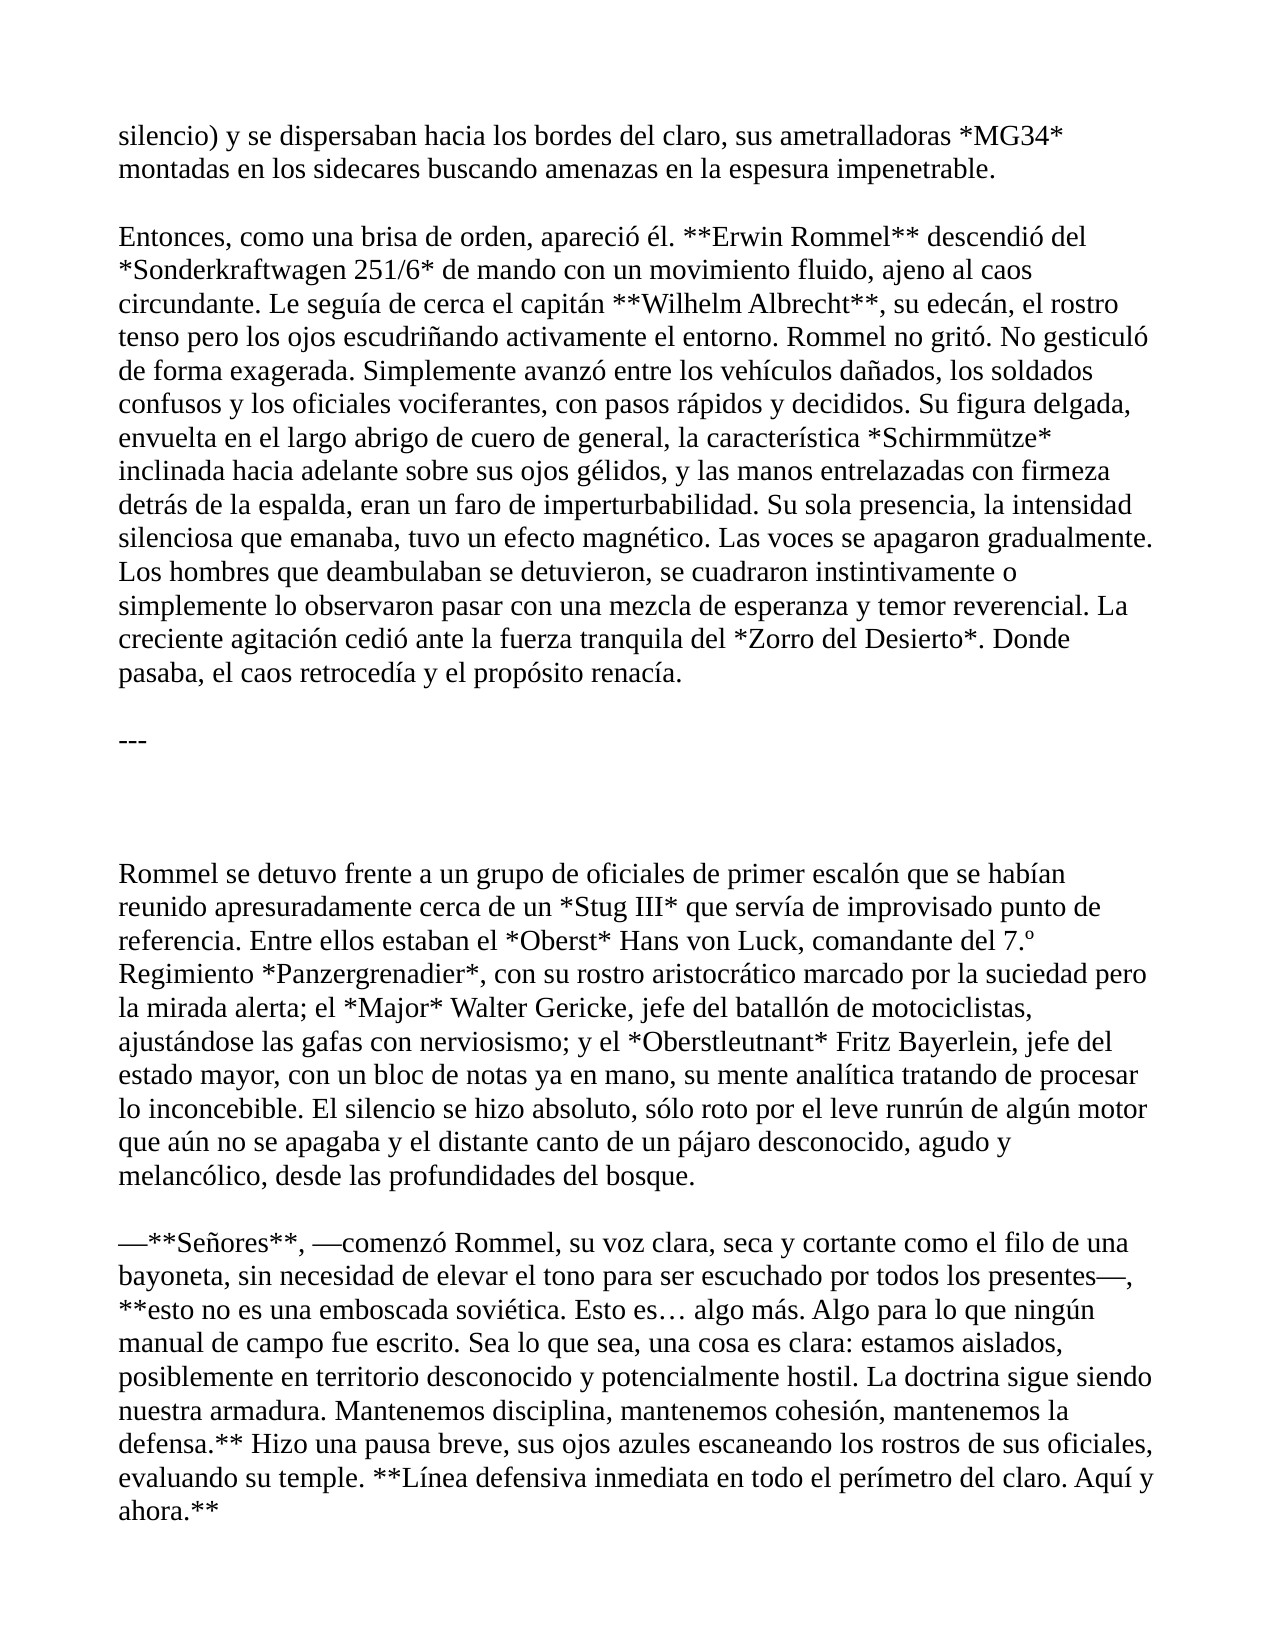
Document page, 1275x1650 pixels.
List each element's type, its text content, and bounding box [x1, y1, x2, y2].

text Rommel se detuvo frente a un grupo de oficiales de primer escalón que se habían reunido apresuradamente cerca de un *Stug III* que servía de improvisado punto de referencia. Entre ellos estaban el *Oberst* Hans von Luck, comandante del 7.º Regimiento *Panzergrenadier*, con su rostro aristocrático marcado por la suciedad pero la mirada alerta; el *Major* Walter Gericke, jefe del batallón de motociclistas, ajustándose las gafas con nerviosismo; y el *Oberstleutnant* Fritz Bayerlein, jefe del estado mayor, con un bloc de notas ya en mano, su mente analítica tratando de procesar lo inconcebible. El silencio se hizo absoluto, sólo roto por el leve runrún de algún motor que aún no se apagaba y el distante canto de un pájaro desconocido, agudo y melancólico, desde las profundidades del bosque. [118, 856, 1157, 1191]
text —**Señores**, —comenzó Rommel, su voz clara, seca y cortante como el filo de una bayoneta, sin necesidad de elevar el tono para ser escuchado por todos los presentes—, **esto no es una emboscada soviética. Esto es… algo más. Algo para lo que ningún manual de campo fue escrito. Sea lo que sea, una cosa es clara: estamos aislados, posiblemente en territorio desconocido y potencialmente hostil. La doctrina sigue siendo nuestra armadura. Mantenemos disciplina, mantenemos cohesión, mantenemos la defensa.** Hizo una pausa breve, sus ojos azules escaneando los rostros de sus oficiales, evaluando su temple. **Línea defensiva inmediata en todo el perímetro del claro. Aquí y ahora.** [118, 1225, 1157, 1527]
text Entonces, como una brisa de orden, apareció él. **Erwin Rommel** descendió del *Sonderkraftwagen 251/6* de mando con un movimiento fluido, ajeno al caos circundante. Le seguía de cerca el capitán **Wilhelm Albrecht**, su edecán, el rostro tenso pero los ojos escudriñando activamente el entorno. Rommel no gritó. No gesticuló de forma exagerada. Simplemente avanzó entre los vehículos dañados, los soldados confusos y los oficiales vociferantes, con pasos rápidos y decididos. Su figura delgada, envuelta en el largo abrigo de cuero de general, la característica *Schirmmütze* inclinada hacia adelante sobre sus ojos gélidos, y las manos entrelazadas con firmeza detrás de la espalda, eran un faro de imperturbabilidad. Su sola presencia, la intensidad silenciosa que emanaba, tuvo un efecto magnético. Las voces se apagaron gradualmente. Los hombres que deambulaban se detuvieron, se cuadraron instintivamente o simplemente lo observaron pasar con una mezcla de esperanza y temor reverencial. La creciente agitación cedió ante la fuerza tranquila del *Zorro del Desierto*. Donde pasaba, el caos retrocedía y el propósito renacía. [118, 219, 1157, 688]
text silencio) y se dispersaban hacia los bordes del claro, sus ametralladoras *MG34* montadas en los sidecares buscando amenazas en la espesura impenetrable. [118, 118, 1157, 185]
text --- [118, 722, 1157, 755]
